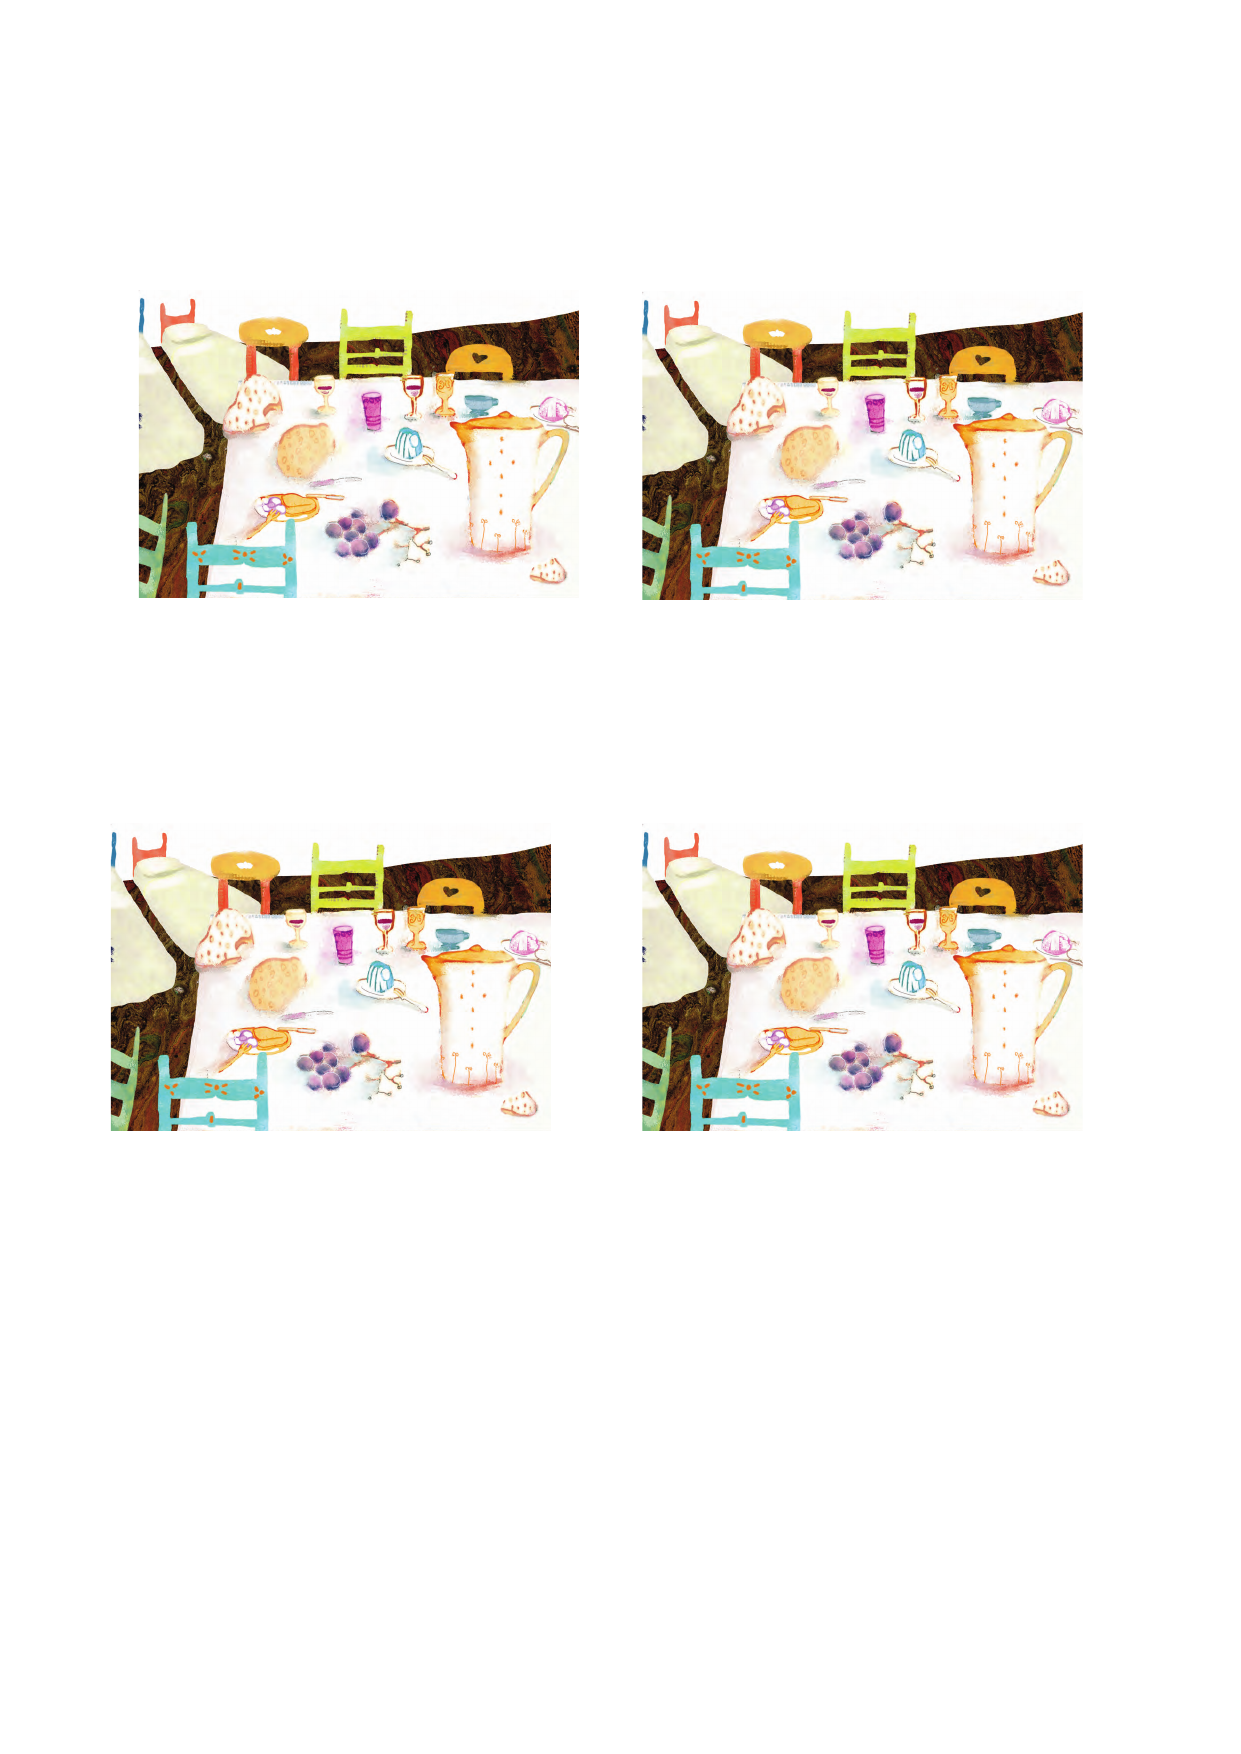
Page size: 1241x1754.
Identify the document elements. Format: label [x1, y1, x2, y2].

picture [642, 823, 1083, 1131]
picture [110, 823, 551, 1131]
picture [642, 291, 1083, 600]
picture [138, 290, 579, 598]
